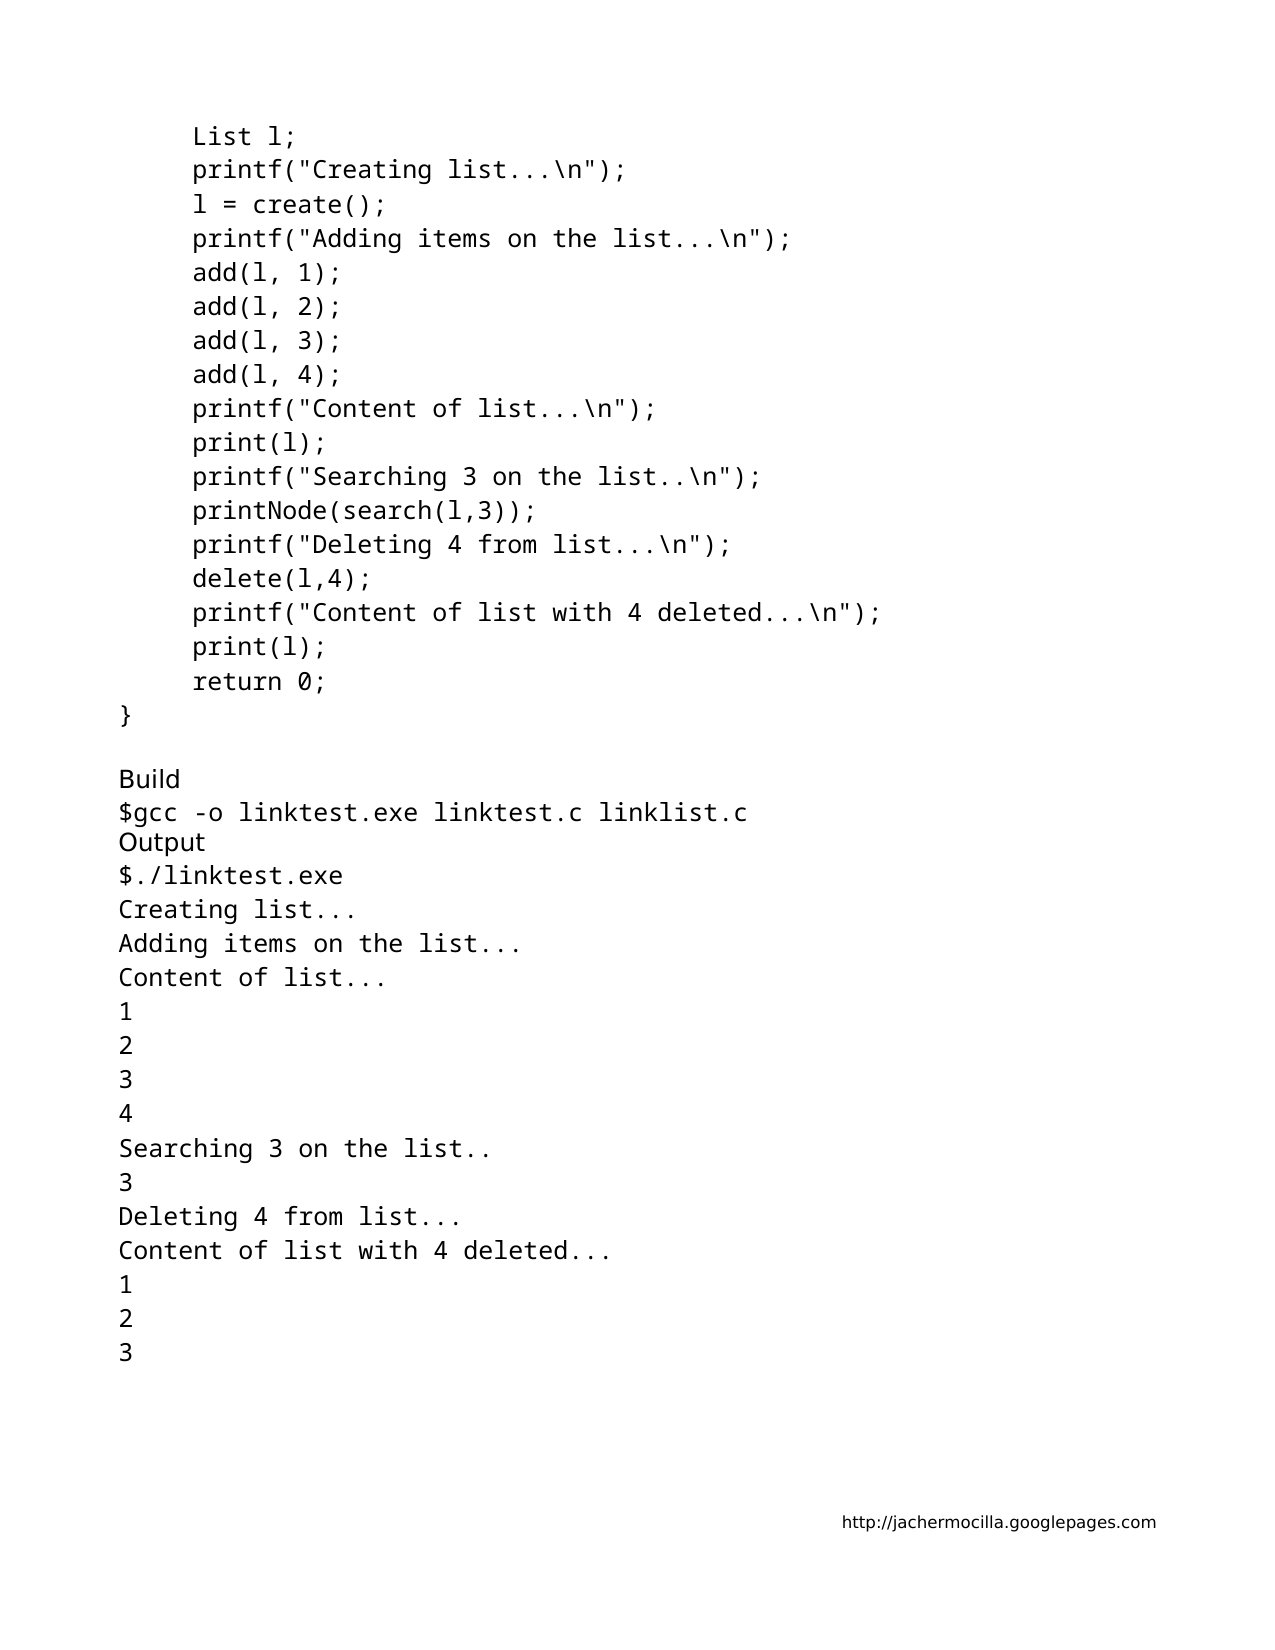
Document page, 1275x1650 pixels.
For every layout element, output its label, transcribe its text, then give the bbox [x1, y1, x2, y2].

text printf("Deleting 4 from list...\n"); [118, 527, 1157, 561]
text 4 [118, 1096, 1157, 1130]
text print(l); [118, 629, 1157, 663]
text 1 [118, 994, 1157, 1028]
text 1 [118, 1266, 1157, 1301]
text printNode(search(l,3)); [118, 493, 1157, 527]
text printf("Creating list...\n"); [118, 152, 1157, 186]
text printf("Content of list with 4 deleted...\n"); [118, 595, 1157, 629]
text Content of list... [118, 960, 1157, 994]
text return 0; [118, 663, 1157, 697]
text Adding items on the list... [118, 926, 1157, 960]
text print(l); [118, 425, 1157, 459]
text Deleting 4 from list... [118, 1198, 1157, 1232]
text Build [118, 765, 1157, 794]
text 3 [118, 1062, 1157, 1096]
text } [118, 697, 1157, 731]
text Creating list... [118, 892, 1157, 926]
text List l; [118, 118, 1157, 152]
text Output [118, 828, 1157, 858]
text 3 [118, 1164, 1157, 1198]
text 2 [118, 1028, 1157, 1062]
text add(l, 4); [118, 357, 1157, 391]
text $gcc -o linktest.exe linktest.c linklist.c [118, 794, 1157, 828]
text l = create(); [118, 186, 1157, 220]
text add(l, 1); [118, 254, 1157, 288]
text $./linktest.exe [118, 858, 1157, 892]
text Content of list with 4 deleted... [118, 1232, 1157, 1266]
text delete(l,4); [118, 561, 1157, 595]
text printf("Searching 3 on the list..\n"); [118, 459, 1157, 493]
text 3 [118, 1334, 1157, 1369]
text 2 [118, 1301, 1157, 1334]
text add(l, 3); [118, 322, 1157, 357]
text printf("Content of list...\n"); [118, 391, 1157, 425]
text Searching 3 on the list.. [118, 1130, 1157, 1164]
text printf("Adding items on the list...\n"); [118, 220, 1157, 254]
text add(l, 2); [118, 288, 1157, 322]
